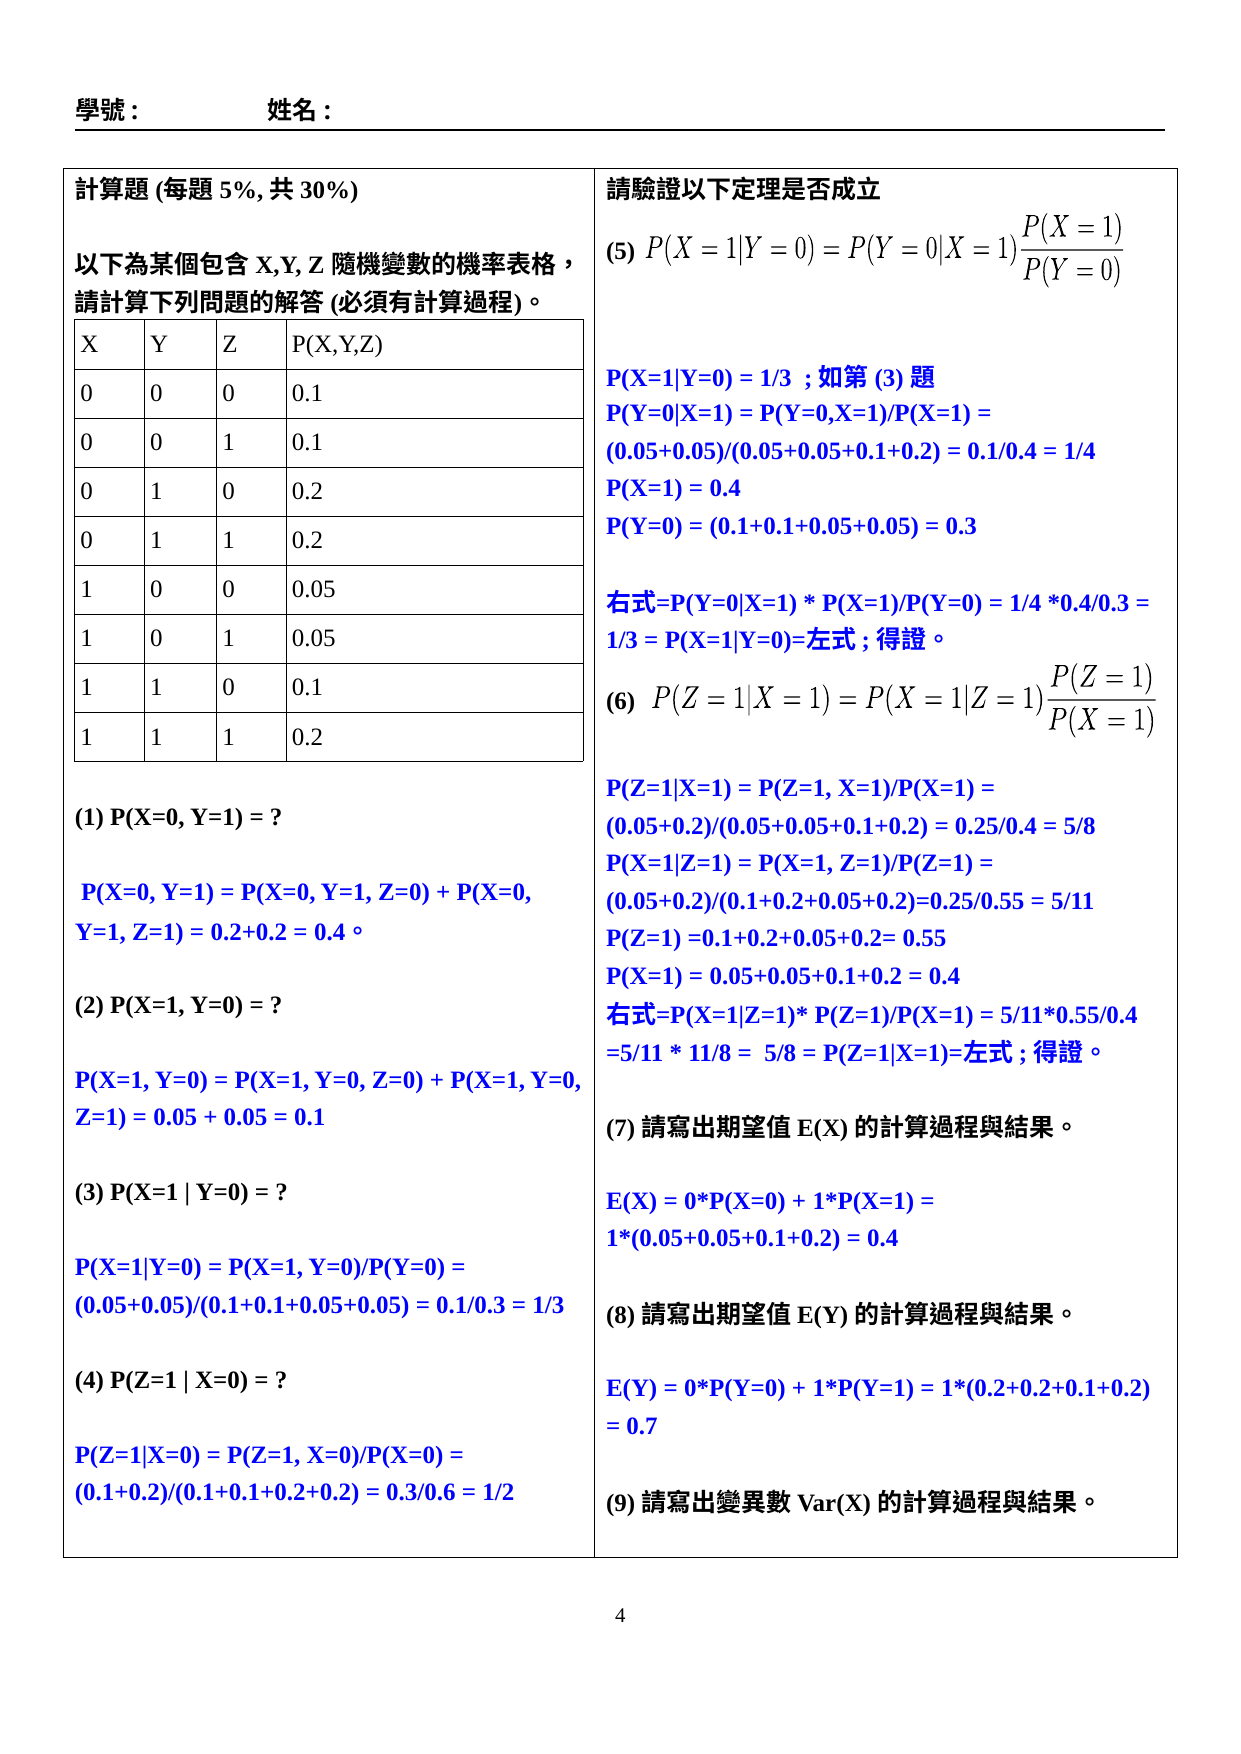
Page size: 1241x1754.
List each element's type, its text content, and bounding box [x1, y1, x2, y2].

table_cell 1 [145, 713, 216, 761]
table_cell 1 [75, 664, 144, 712]
table_header Z [217, 320, 286, 368]
table_cell 0 [145, 615, 216, 663]
table_cell 1 [145, 468, 216, 516]
table_cell 0 [145, 370, 216, 417]
table_cell 0 [75, 370, 144, 417]
table_cell 0 [217, 468, 286, 516]
text 學號 : 姓名 : [75, 90, 1165, 129]
table_cell 1 [217, 419, 286, 467]
table_cell 1 [145, 664, 216, 712]
table_cell 1 [145, 517, 216, 565]
table_cell 1 [75, 713, 144, 761]
table_cell 0.1 [287, 664, 583, 712]
table_cell 0 [217, 664, 286, 712]
table_cell 0.1 [287, 370, 583, 417]
table_cell 1 [217, 615, 286, 663]
table_cell 0 [145, 419, 216, 467]
table_header P(X,Y,Z) [287, 320, 583, 368]
table_cell 0.05 [287, 566, 583, 614]
table_cell 0 [217, 370, 286, 417]
table_cell 0 [75, 468, 144, 516]
table_cell 0.2 [287, 713, 583, 761]
table_header 計算題 (每題 5%, 共 30%) 以下為某個包含 X,Y, Z 隨機變數的機率表格，請計算下列問題的解答 (必須有計算過程)。 (1) P(X=0, Y=1) = ? P(X=0, Y=1) = P(X=0, Y=1, Z=0) + P(X=0, Y=1, Z=1) = 0.2+0.2 = 0.4。 (2) P(X=1, Y=0) = ? P(X=1, Y=0) = P(X=1, Y=0, Z=0) + P(X=1, Y=0, Z=1) = 0.05 + 0.05 = 0.1 (3) P(X=1 | Y=0) = ? P(X=1|Y=0) = P(X=1, Y=0)/P(Y=0) = (0.05+0.05)/(0.1+0.1+0.05+0.05) = 0.1/0.3 = 1/3 (4) P(Z=1 | X=0) = ? P(Z=1|X=0) = P(Z=1, X=0)/P(X=0) = (0.1+0.2)/(0.1+0.1+0.2+0.2) = 0.3/0.6 = 1/2 [64, 169, 594, 1557]
table_cell 0 [75, 517, 144, 565]
table_cell 1 [75, 566, 144, 614]
table_cell 0.1 [287, 419, 583, 467]
table_cell 1 [217, 517, 286, 565]
table_cell 1 [217, 713, 286, 761]
table_header X [75, 320, 144, 368]
table_header 請驗證以下定理是否成立 (5) P(X=1|Y=0) = 1/3 ; 如第 (3) 題 P(Y=0|X=1) = P(Y=0,X=1)/P(X=1) = (0.05+0.05)/(0.05+0.05+0.1+0.2) = 0.1/0.4 = 1/4 P(X=1) = 0.4 P(Y=0) = (0.1+0.1+0.05+0.05) = 0.3 右式=P(Y=0|X=1) * P(X=1)/P(Y=0) = 1/4 *0.4/0.3 = 1/3 = P(X=1|Y=0)=左式 ; 得證。 (6) P(Z=1|X=1) = P(Z=1, X=1)/P(X=1) = (0.05+0.2)/(0.05+0.05+0.1+0.2) = 0.25/0.4 = 5/8 P(X=1|Z=1) = P(X=1, Z=1)/P(Z=1) = (0.05+0.2)/(0.1+0.2+0.05+0.2)=0.25/0.55 = 5/11 P(Z=1) =0.1+0.2+0.05+0.2= 0.55 P(X=1) = 0.05+0.05+0.1+0.2 = 0.4 右式=P(X=1|Z=1)* P(Z=1)/P(X=1) = 5/11*0.55/0.4 =5/11 * 11/8 = 5/8 = P(Z=1|X=1)=左式 ; 得證。 (7) 請寫出期望值 E(X) 的計算過程與結果。 E(X) = 0*P(X=0) + 1*P(X=1) = 1*(0.05+0.05+0.1+0.2) = 0.4 (8) 請寫出期望值 E(Y) 的計算過程與結果。 E(Y) = 0*P(Y=0) + 1*P(Y=1) = 1*(0.2+0.2+0.1+0.2) = 0.7 (9) 請寫出變異數 Var(X) 的計算過程與結果。 [595, 169, 1177, 1557]
table_cell 0.2 [287, 468, 583, 516]
table_cell 0.05 [287, 615, 583, 663]
table_cell 0 [75, 419, 144, 467]
table_header Y [145, 320, 216, 368]
table_cell 1 [75, 615, 144, 663]
table_cell 0 [217, 566, 286, 614]
table_cell 0 [145, 566, 216, 614]
table_cell 0.2 [287, 517, 583, 565]
